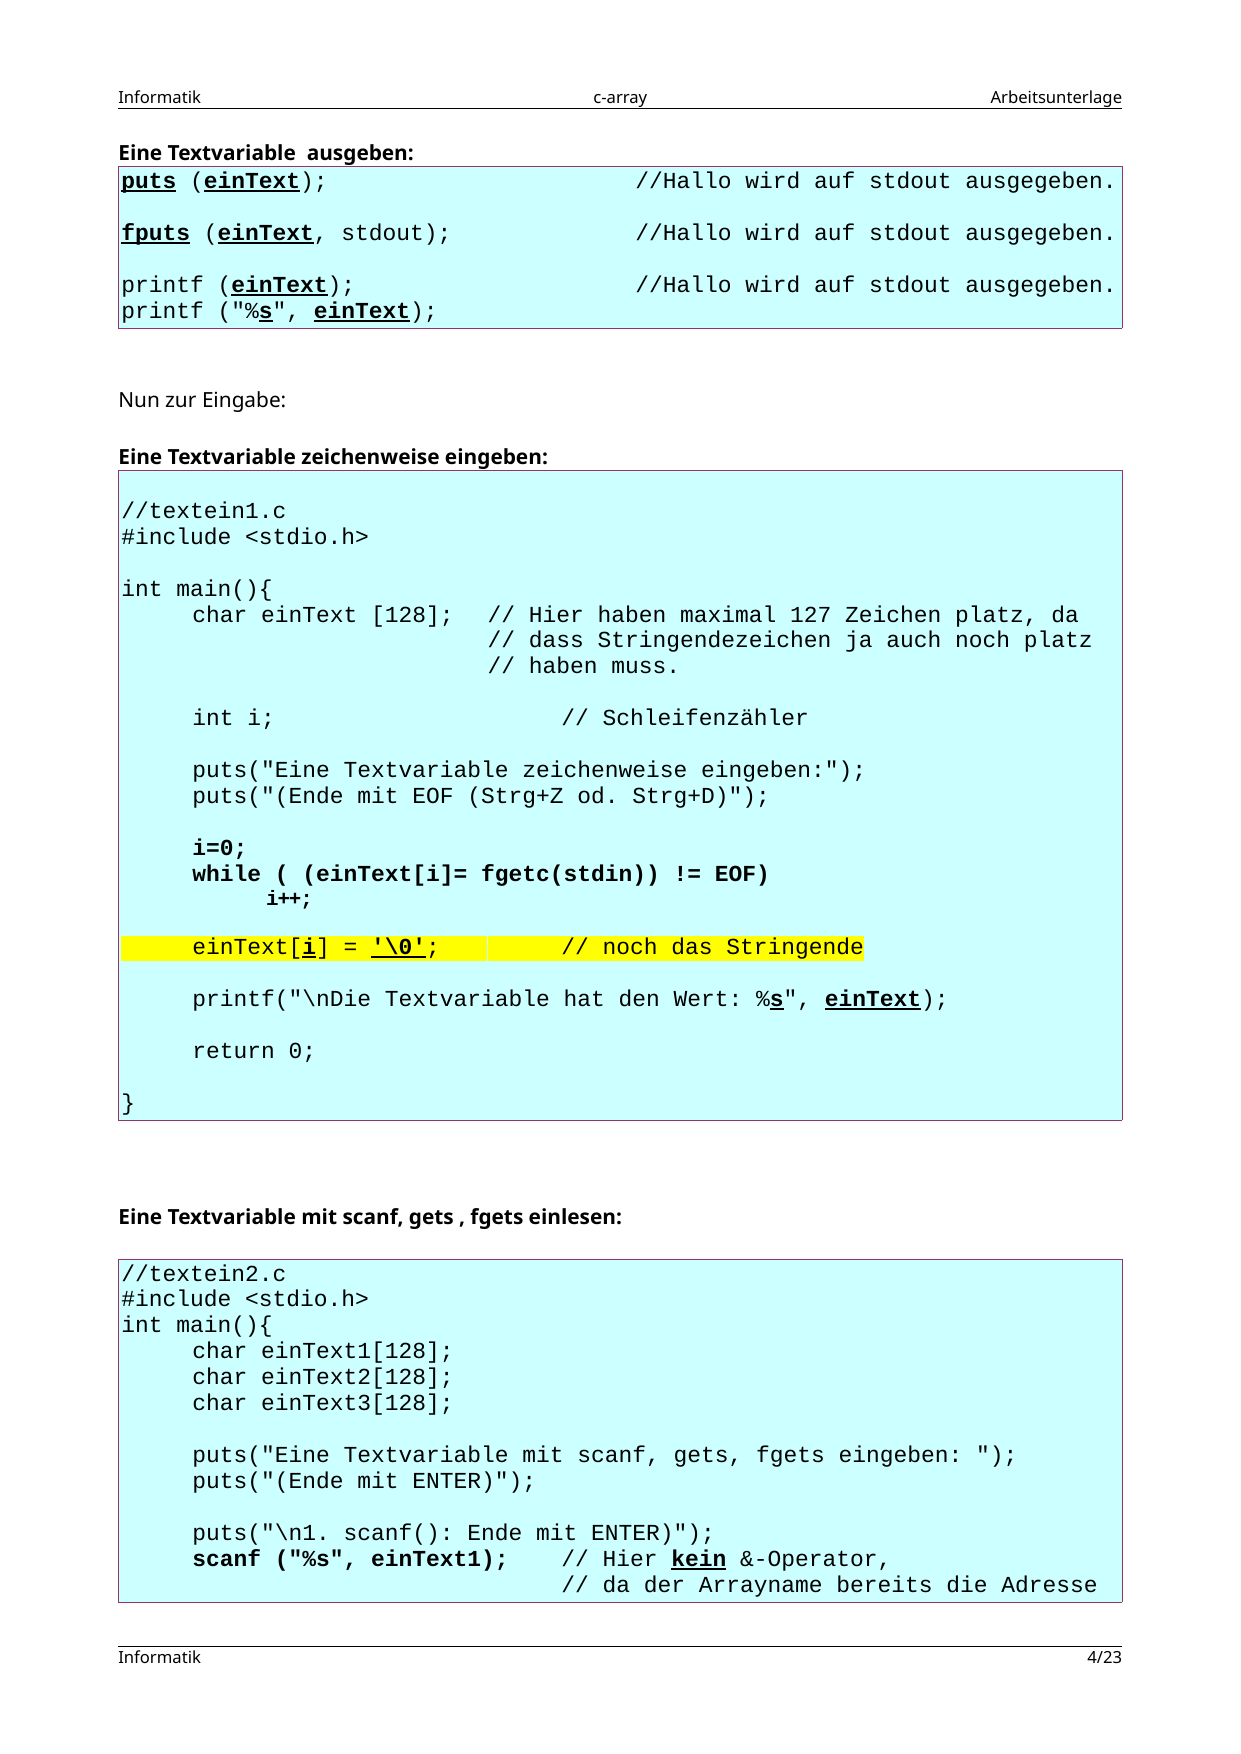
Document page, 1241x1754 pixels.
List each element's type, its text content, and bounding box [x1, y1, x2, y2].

text Eine Textvariable zeichenweise eingeben: [118, 442, 1122, 470]
text char einText2[128]; [119, 1363, 1122, 1388]
text int main(){ [119, 574, 1122, 600]
text #include <stdio.h> [119, 1285, 1122, 1311]
text // da der Arrayname bereits die Adresse [119, 1570, 1122, 1602]
text int main(){ [119, 1311, 1122, 1337]
text } [119, 1088, 1122, 1120]
text char einText [128]; // Hier haben maximal 127 Zeichen platz, da [119, 600, 1122, 626]
text i=0; [119, 833, 1122, 859]
text puts("Eine Textvariable mit scanf, gets, fgets eingeben: "); [119, 1440, 1122, 1466]
text // haben muss. [119, 652, 1122, 678]
text Nun zur Eingabe: [118, 385, 1122, 413]
text printf (einText); //Hallo wird auf stdout ausgegeben. [119, 270, 1122, 296]
text puts (einText); //Hallo wird auf stdout ausgegeben. [119, 167, 1122, 192]
text i++; [119, 885, 1122, 909]
text puts("Eine Textvariable zeichenweise eingeben:"); [119, 756, 1122, 781]
text Eine Textvariable ausgeben: [118, 138, 1122, 166]
text char einText1[128]; [119, 1337, 1122, 1363]
text // dass Stringendezeichen ja auch noch platz [119, 626, 1122, 652]
text Eine Textvariable mit scanf, gets , fgets einlesen: [118, 1202, 1122, 1230]
text fputs (einText, stdout); //Hallo wird auf stdout ausgegeben. [119, 218, 1122, 244]
text puts("\n1. scanf(): Ende mit ENTER)"); [119, 1518, 1122, 1544]
text char einText3[128]; [119, 1388, 1122, 1414]
text //textein1.c #include <stdio.h> [119, 471, 1122, 548]
text puts("(Ende mit ENTER)"); [119, 1466, 1122, 1492]
text printf ("%s", einText); [119, 296, 1122, 328]
text puts("(Ende mit EOF (Strg+Z od. Strg+D)"); [119, 781, 1122, 807]
text //textein2.c [119, 1260, 1122, 1285]
text return 0; [119, 1036, 1122, 1062]
text int i; // Schleifenzähler [119, 704, 1122, 729]
text scanf ("%s", einText1); // Hier kein &-Operator, [119, 1544, 1122, 1570]
text einText[i] = '\0'; // noch das Stringende [119, 932, 1122, 958]
text while ( (einText[i]= fgetc(stdin)) != EOF) [119, 859, 1122, 885]
text printf("\nDie Textvariable hat den Wert: %s", einText); [119, 984, 1122, 1010]
